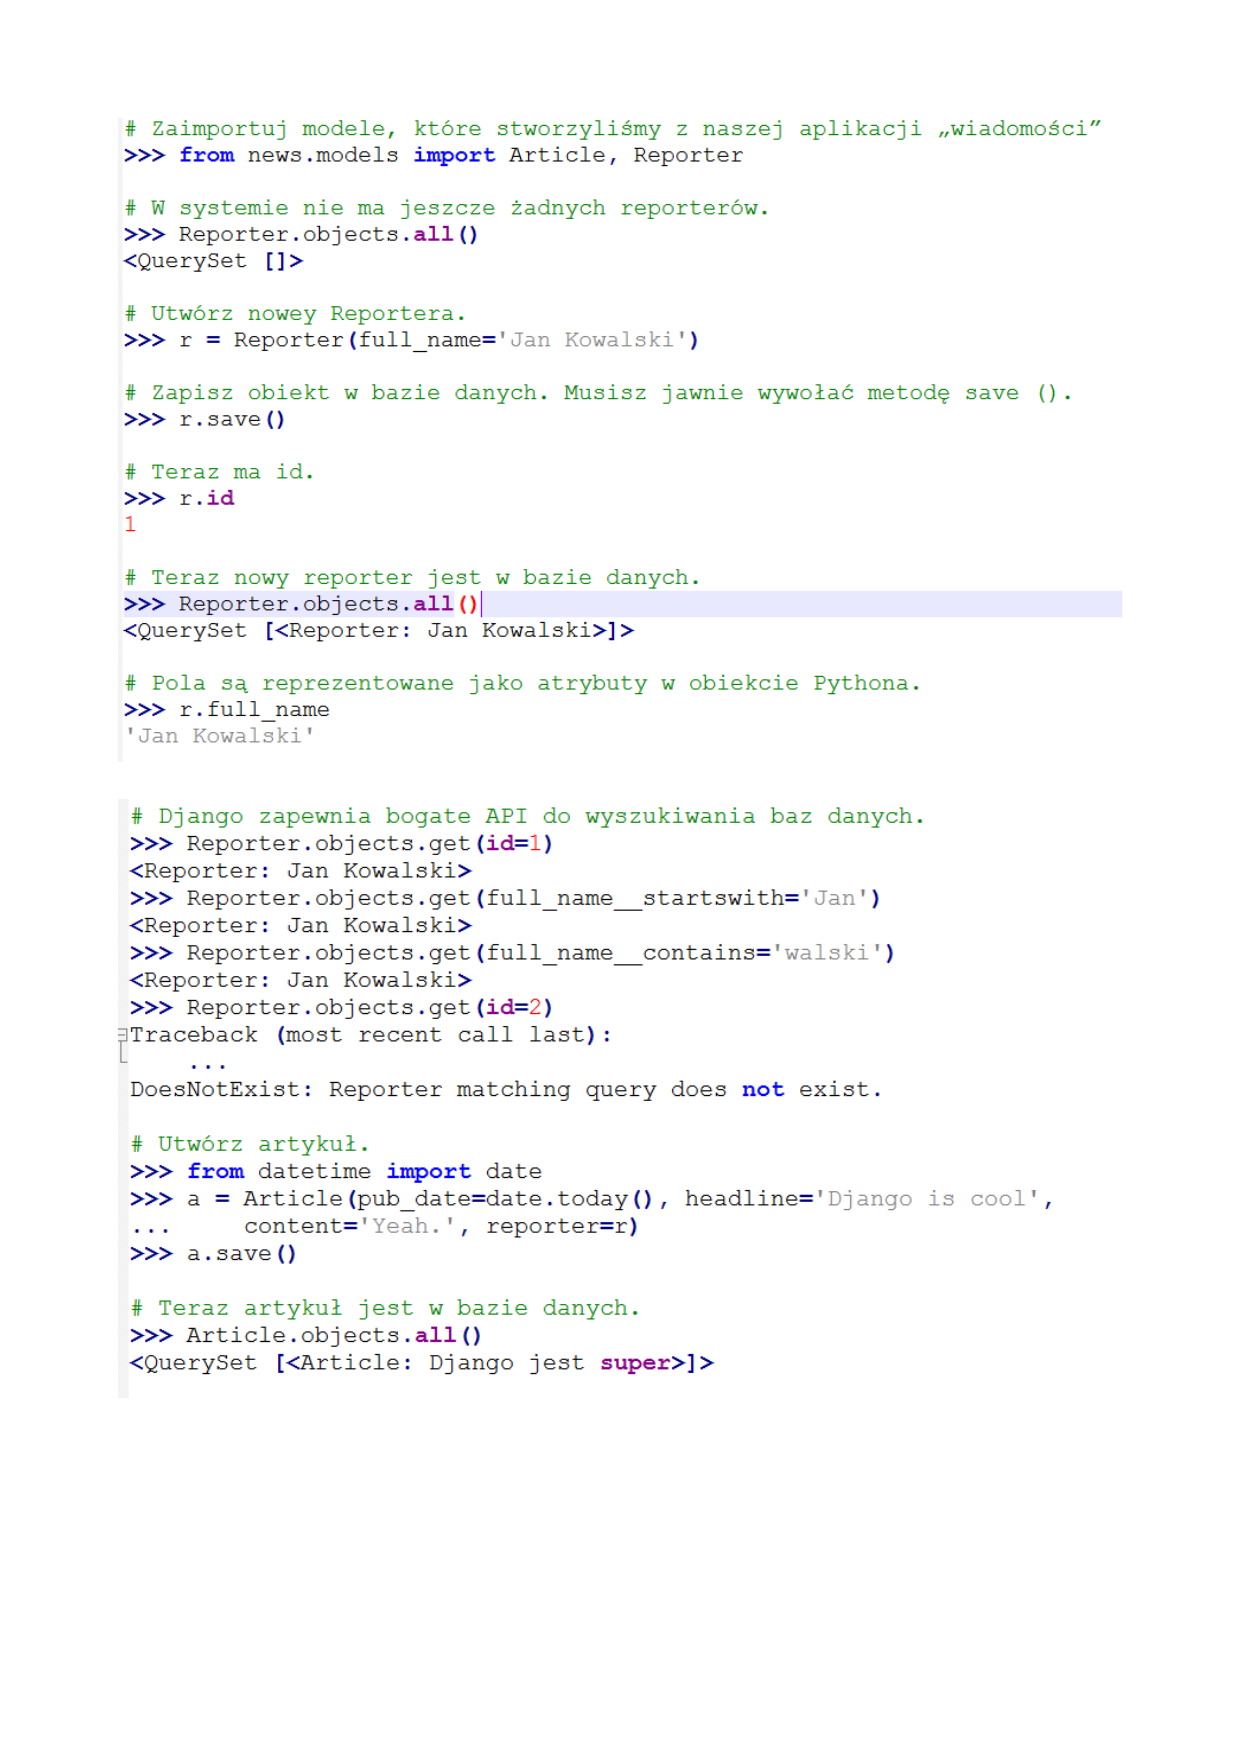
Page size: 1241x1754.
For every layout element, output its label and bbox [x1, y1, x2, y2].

picture [118, 118, 1123, 762]
picture [118, 799, 1123, 1398]
